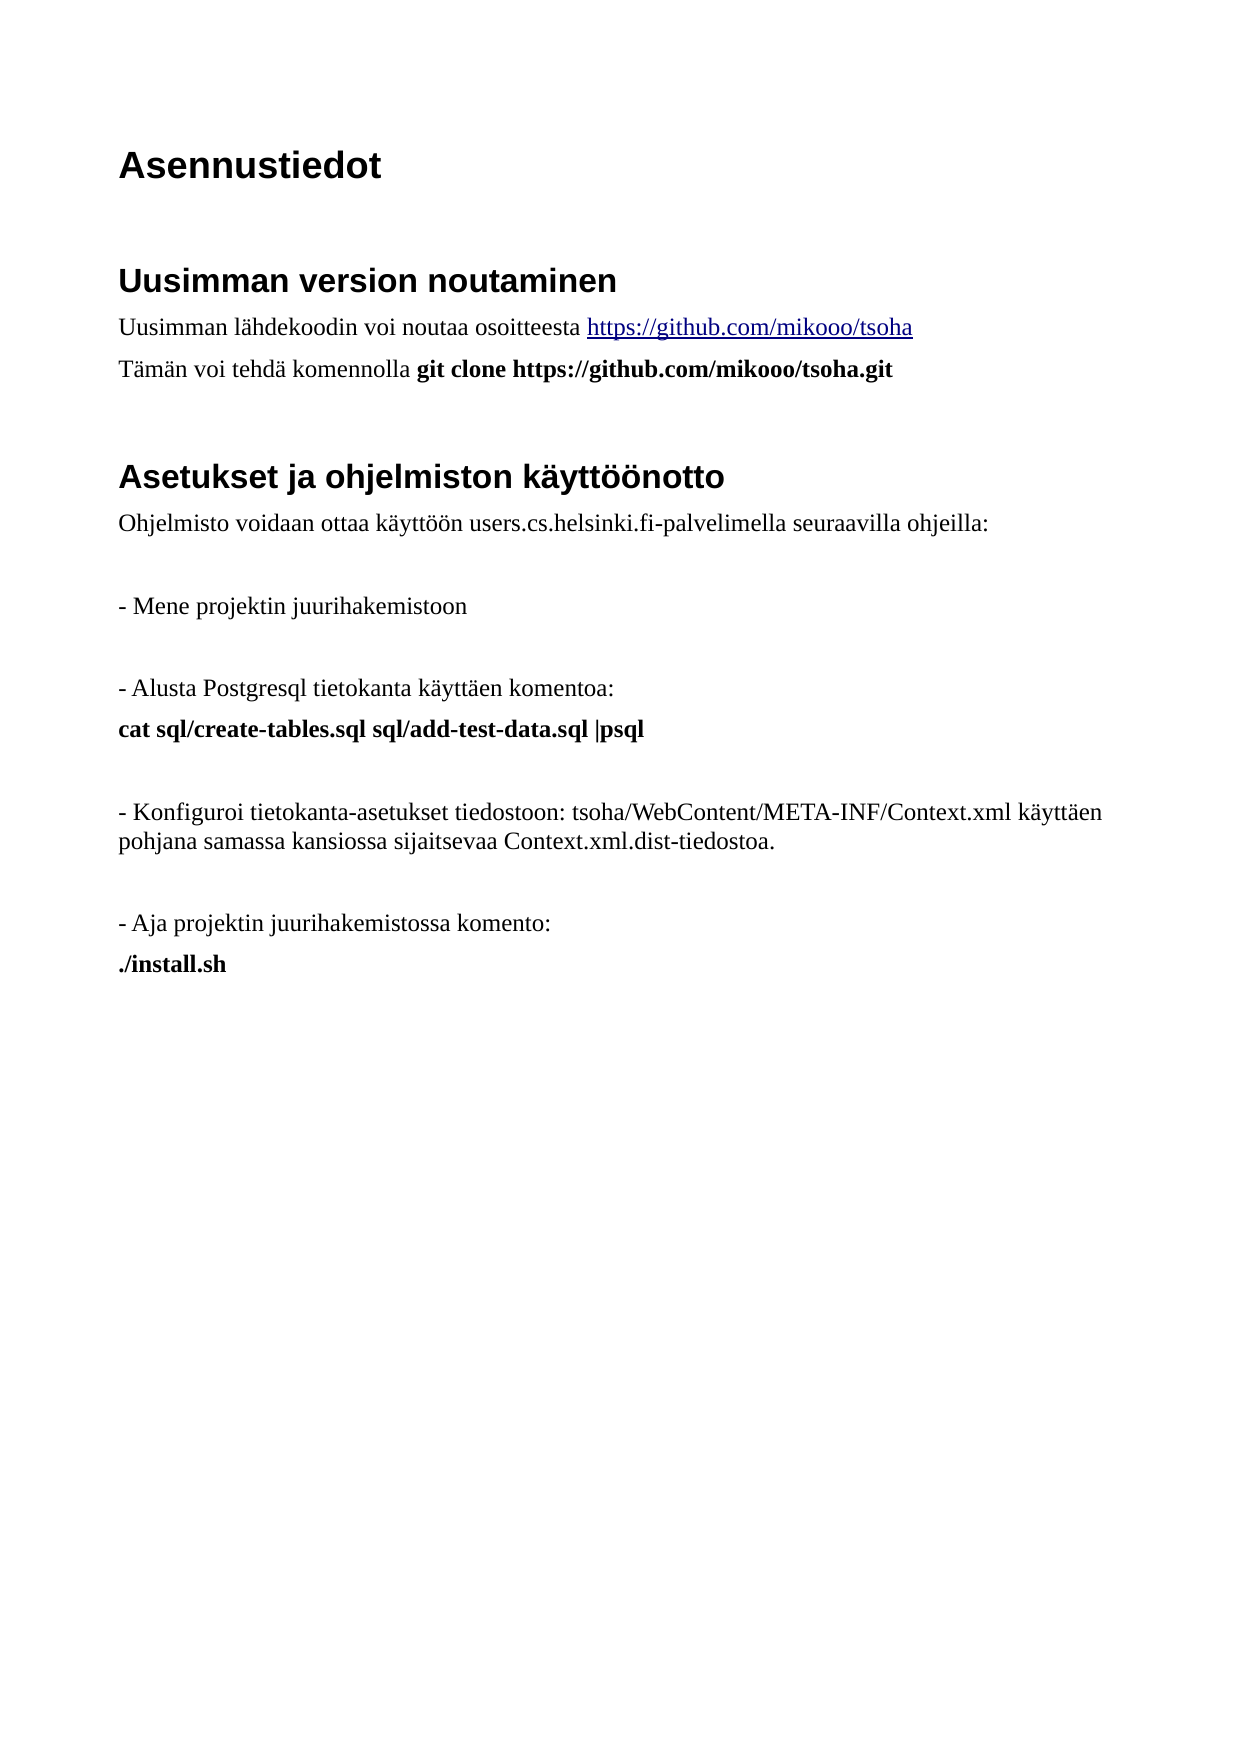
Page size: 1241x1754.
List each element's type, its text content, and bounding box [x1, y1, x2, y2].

text - Alusta Postgresql tietokanta käyttäen komentoa: [118, 673, 1122, 702]
text Uusimman lähdekoodin voi noutaa osoitteesta https://github.com/mikooo/tsoha [118, 312, 1122, 341]
subtitle Asetukset ja ohjelmiston käyttöönotto [118, 457, 1122, 496]
text cat sql/create-tables.sql sql/add-test-data.sql |psql [118, 714, 1122, 743]
subtitle Asennustiedot [118, 143, 1122, 187]
text Tämän voi tehdä komennolla git clone https://github.com/mikooo/tsoha.git [118, 354, 1122, 382]
text - Konfiguroi tietokanta-asetukset tiedostoon: tsoha/WebContent/META-INF/Context.xml käyttäen pohjana samassa kansiossa sijaitsevaa Context.xml.dist-tiedostoa. [118, 797, 1122, 854]
subtitle Uusimman version noutaminen [118, 261, 1122, 300]
text - Aja projektin juurihakemistossa komento: [118, 908, 1122, 937]
text ./install.sh [118, 949, 1122, 978]
text - Mene projektin juurihakemistoon [118, 591, 1122, 619]
text Ohjelmisto voidaan ottaa käyttöön users.cs.helsinki.fi-palvelimella seuraavilla ohjeilla: [118, 508, 1122, 537]
